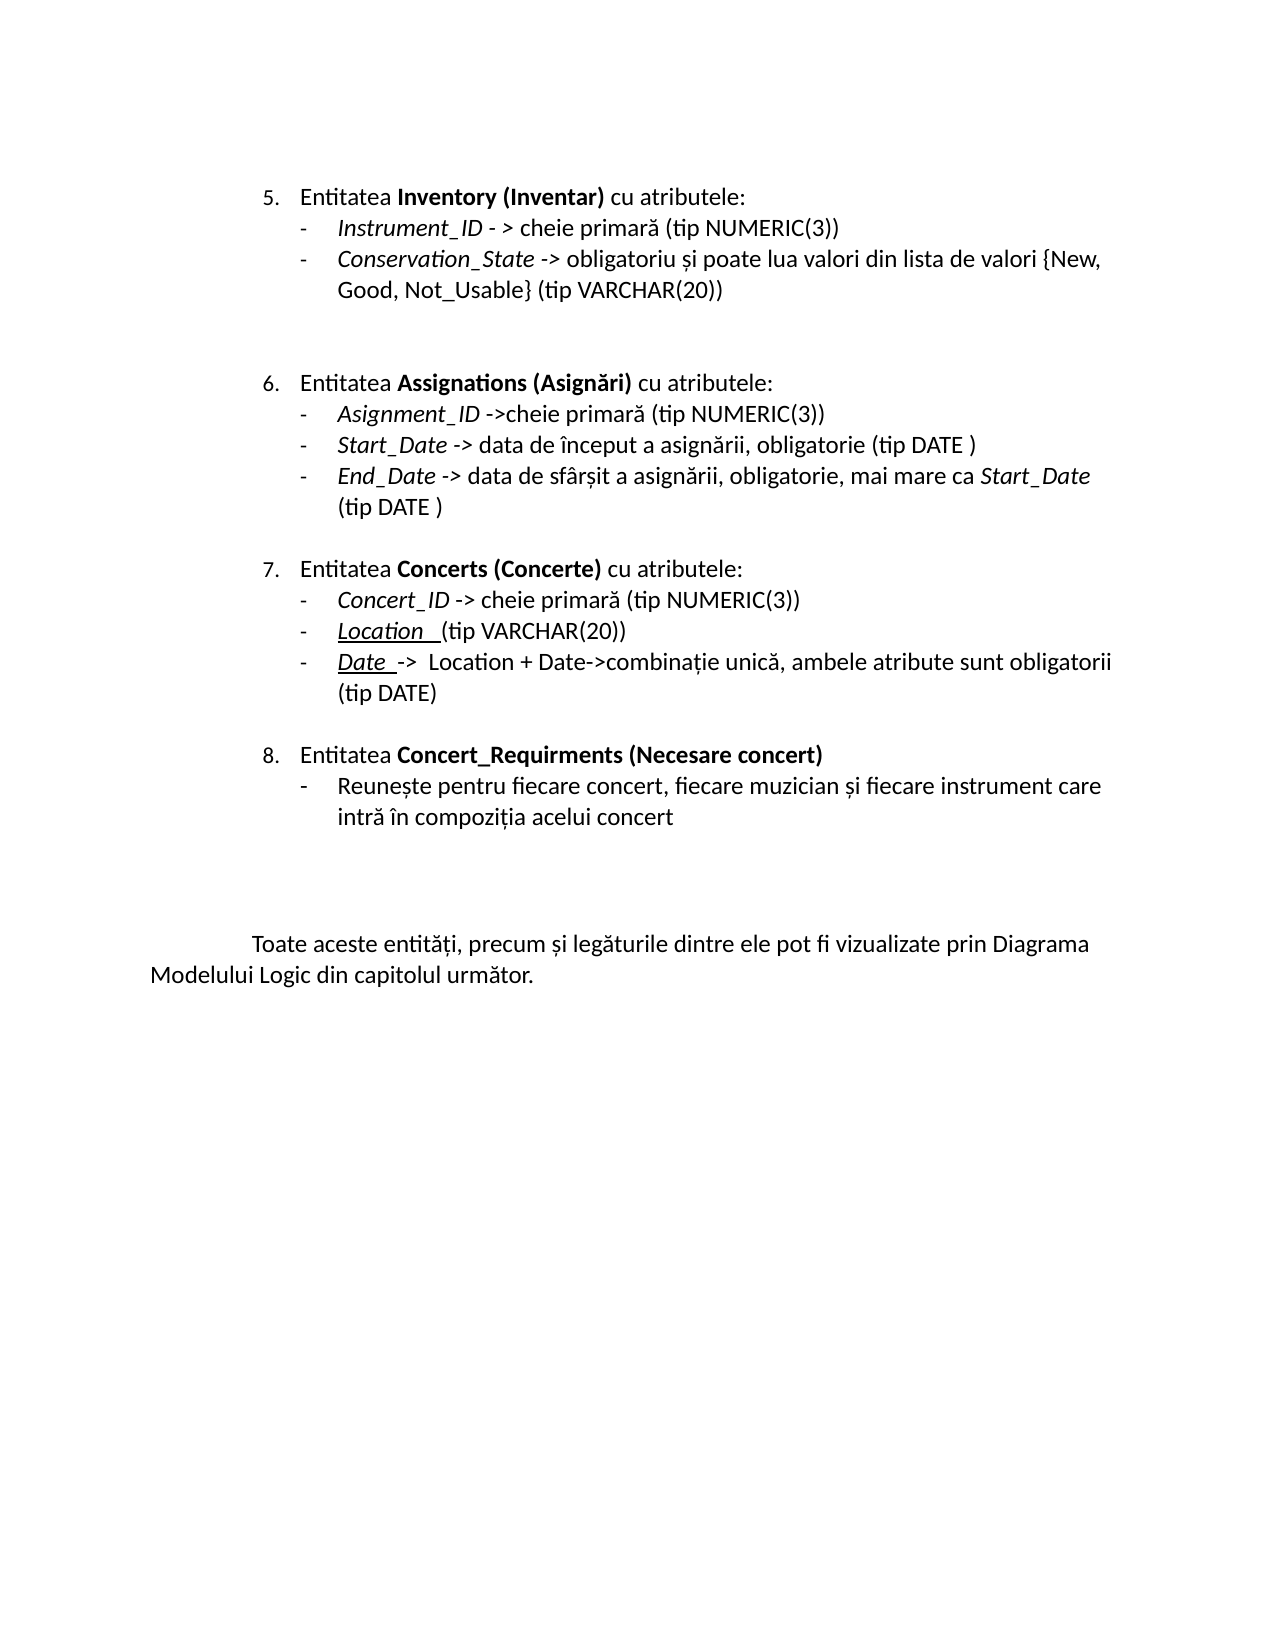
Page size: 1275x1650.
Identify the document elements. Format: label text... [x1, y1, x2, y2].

list Instrument_ID - > cheie primară (tip NUMERIC(3)) [300, 212, 1125, 243]
list Start_Date -> data de început a asignării, obligatorie (tip DATE ) [300, 429, 1125, 459]
list Entitatea Assignations (Asignări) cu atributele: [262, 367, 1125, 397]
text Toate aceste entități, precum și legăturile dintre ele pot fi vizualizate prin Diagrama Modelului Logic din capitolul următor. [150, 928, 1125, 989]
list Entitatea Concerts (Concerte) cu atributele: [262, 553, 1125, 584]
list Concert_ID -> cheie primară (tip NUMERIC(3)) [300, 584, 1125, 615]
list Conservation_State -> obligatoriu și poate lua valori din lista de valori {New, Good, Not_Usable} (tip VARCHAR(20)) [300, 243, 1125, 305]
list End_Date -> data de sfârșit a asignării, obligatorie, mai mare ca Start_Date (tip DATE ) [300, 460, 1125, 522]
list Entitatea Concert_Requirments (Necesare concert) [262, 739, 1125, 770]
list Reunește pentru fiecare concert, fiecare muzician și fiecare instrument care intră în compoziția acelui concert [300, 771, 1125, 832]
list Entitatea Inventory (Inventar) cu atributele: [262, 181, 1125, 212]
list Asignment_ID ->cheie primară (tip NUMERIC(3)) [300, 398, 1125, 428]
list (tip DATE) [337, 677, 1125, 708]
list Date -> Location + Date->combinație unică, ambele atribute sunt obligatorii [300, 646, 1125, 677]
list Location (tip VARCHAR(20)) [300, 615, 1125, 646]
